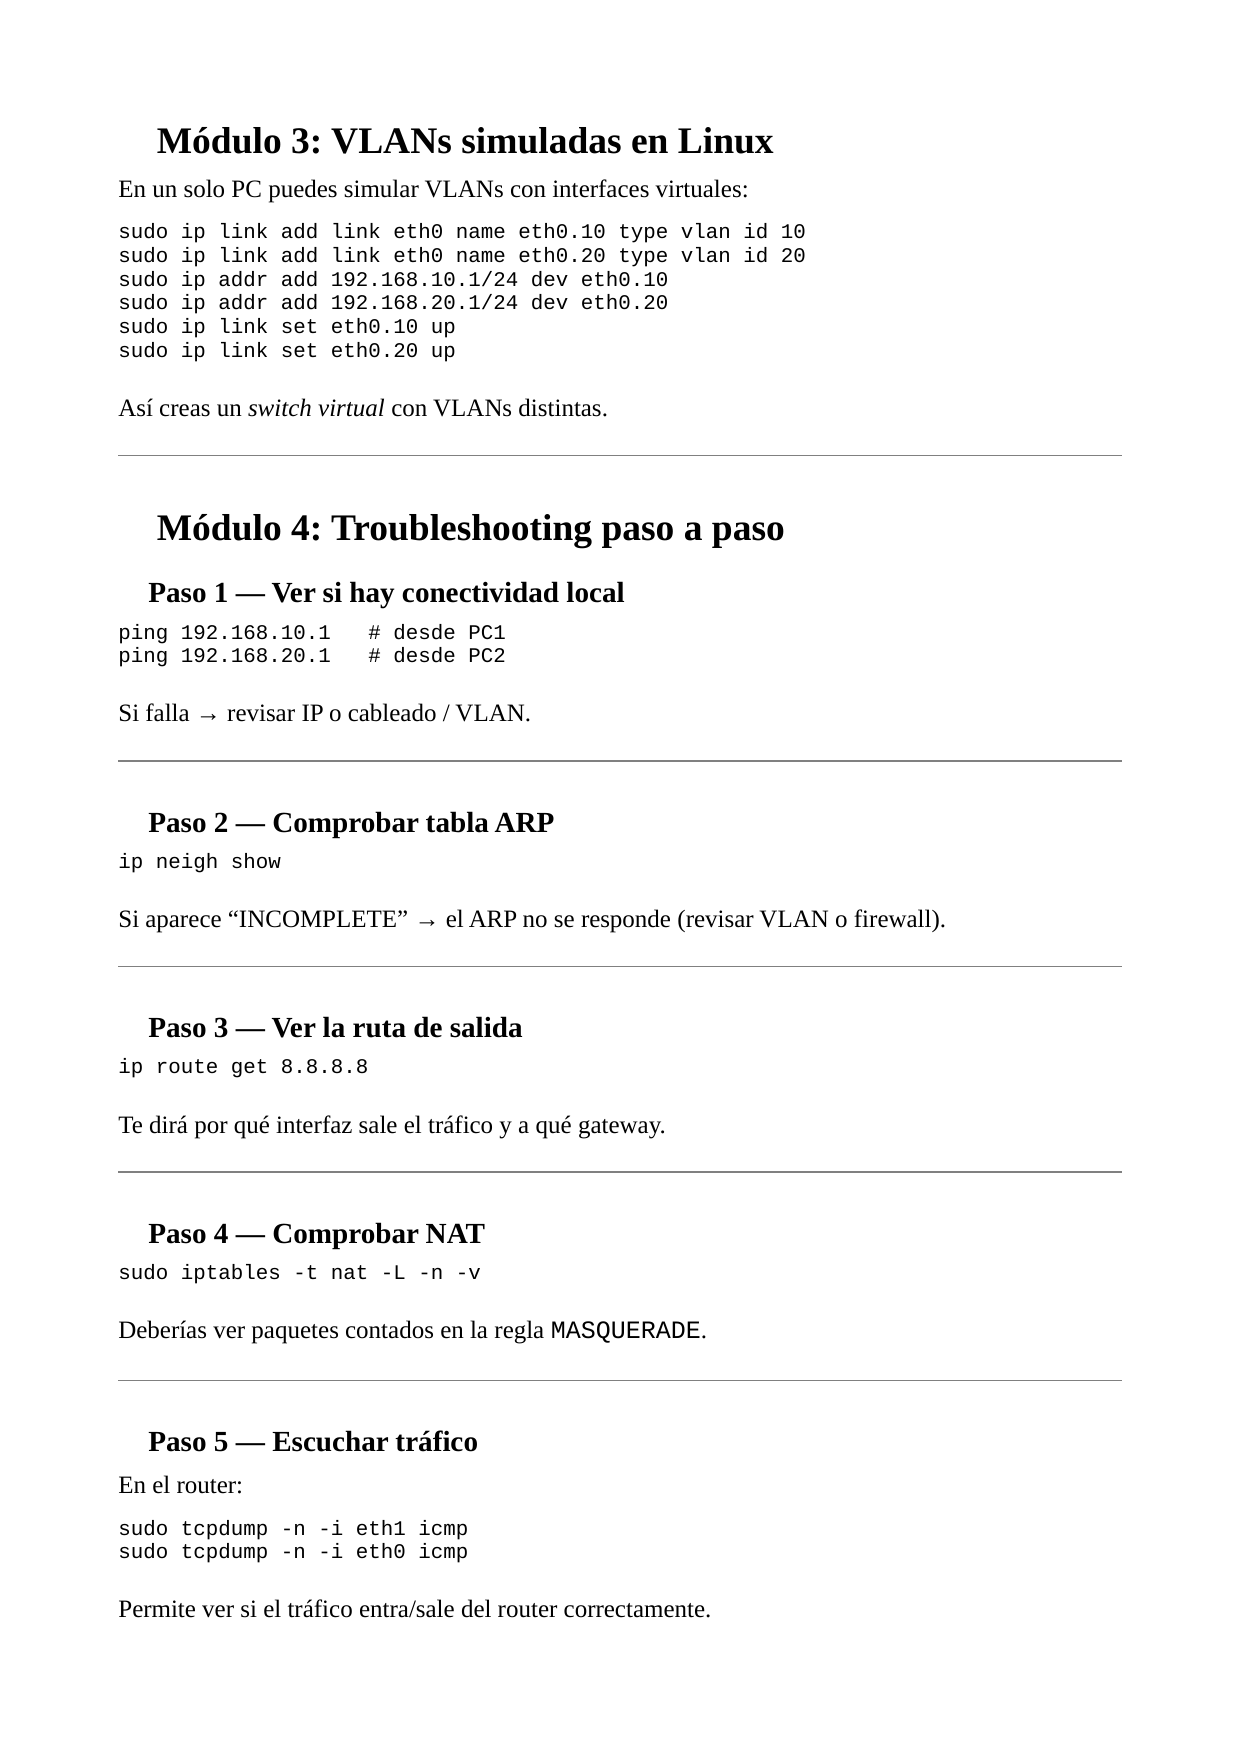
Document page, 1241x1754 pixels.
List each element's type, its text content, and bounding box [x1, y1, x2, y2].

subtitle 🧩 Paso 3 — Ver la ruta de salida [118, 1011, 1122, 1044]
text sudo ip link add link eth0 name eth0.10 type vlan id 10 [118, 221, 1122, 245]
text sudo ip link set eth0.10 up [118, 316, 1122, 339]
text ping 192.168.10.1 # desde PC1 [118, 622, 1122, 645]
subtitle 🧩 Paso 1 — Ver si hay conectividad local [118, 576, 1122, 609]
text sudo iptables -t nat -L -n -v [118, 1262, 1122, 1286]
text sudo ip addr add 192.168.20.1/24 dev eth0.20 [118, 292, 1122, 316]
text ping 192.168.20.1 # desde PC2 [118, 645, 1122, 669]
text Te dirá por qué interfaz sale el tráfico y a qué gateway. [118, 1110, 1122, 1138]
text sudo tcpdump -n -i eth0 icmp [118, 1541, 1122, 1565]
subtitle 🧩 Paso 2 — Comprobar tabla ARP [118, 805, 1122, 838]
subtitle 🧠 Módulo 4: Troubleshooting paso a paso [118, 505, 1122, 548]
text sudo tcpdump -n -i eth1 icmp [118, 1518, 1122, 1541]
subtitle 🧩 Paso 5 — Escuchar tráfico [118, 1424, 1122, 1458]
text sudo ip link set eth0.20 up [118, 339, 1122, 363]
text Así creas un switch virtual con VLANs distintas. [118, 393, 1122, 421]
subtitle 🧩 Paso 4 — Comprobar NAT [118, 1216, 1122, 1250]
text sudo ip addr add 192.168.10.1/24 dev eth0.10 [118, 269, 1122, 292]
text ip route get 8.8.8.8 [118, 1057, 1122, 1080]
text Si aparece “INCOMPLETE” → el ARP no se responde (revisar VLAN o firewall). [118, 904, 1122, 933]
text Si falla → revisar IP o cableado / VLAN. [118, 698, 1122, 727]
text En un solo PC puedes simular VLANs con interfaces virtuales: [118, 174, 1122, 202]
text Deberías ver paquetes contados en la regla MASQUERADE. [118, 1315, 1122, 1346]
text Permite ver si el tráfico entra/sale del router correctamente. [118, 1594, 1122, 1623]
text sudo ip link add link eth0 name eth0.20 type vlan id 20 [118, 245, 1122, 269]
subtitle 🧩 Módulo 3: VLANs simuladas en Linux [118, 118, 1122, 161]
text ip neigh show [118, 851, 1122, 874]
text En el router: [118, 1470, 1122, 1499]
